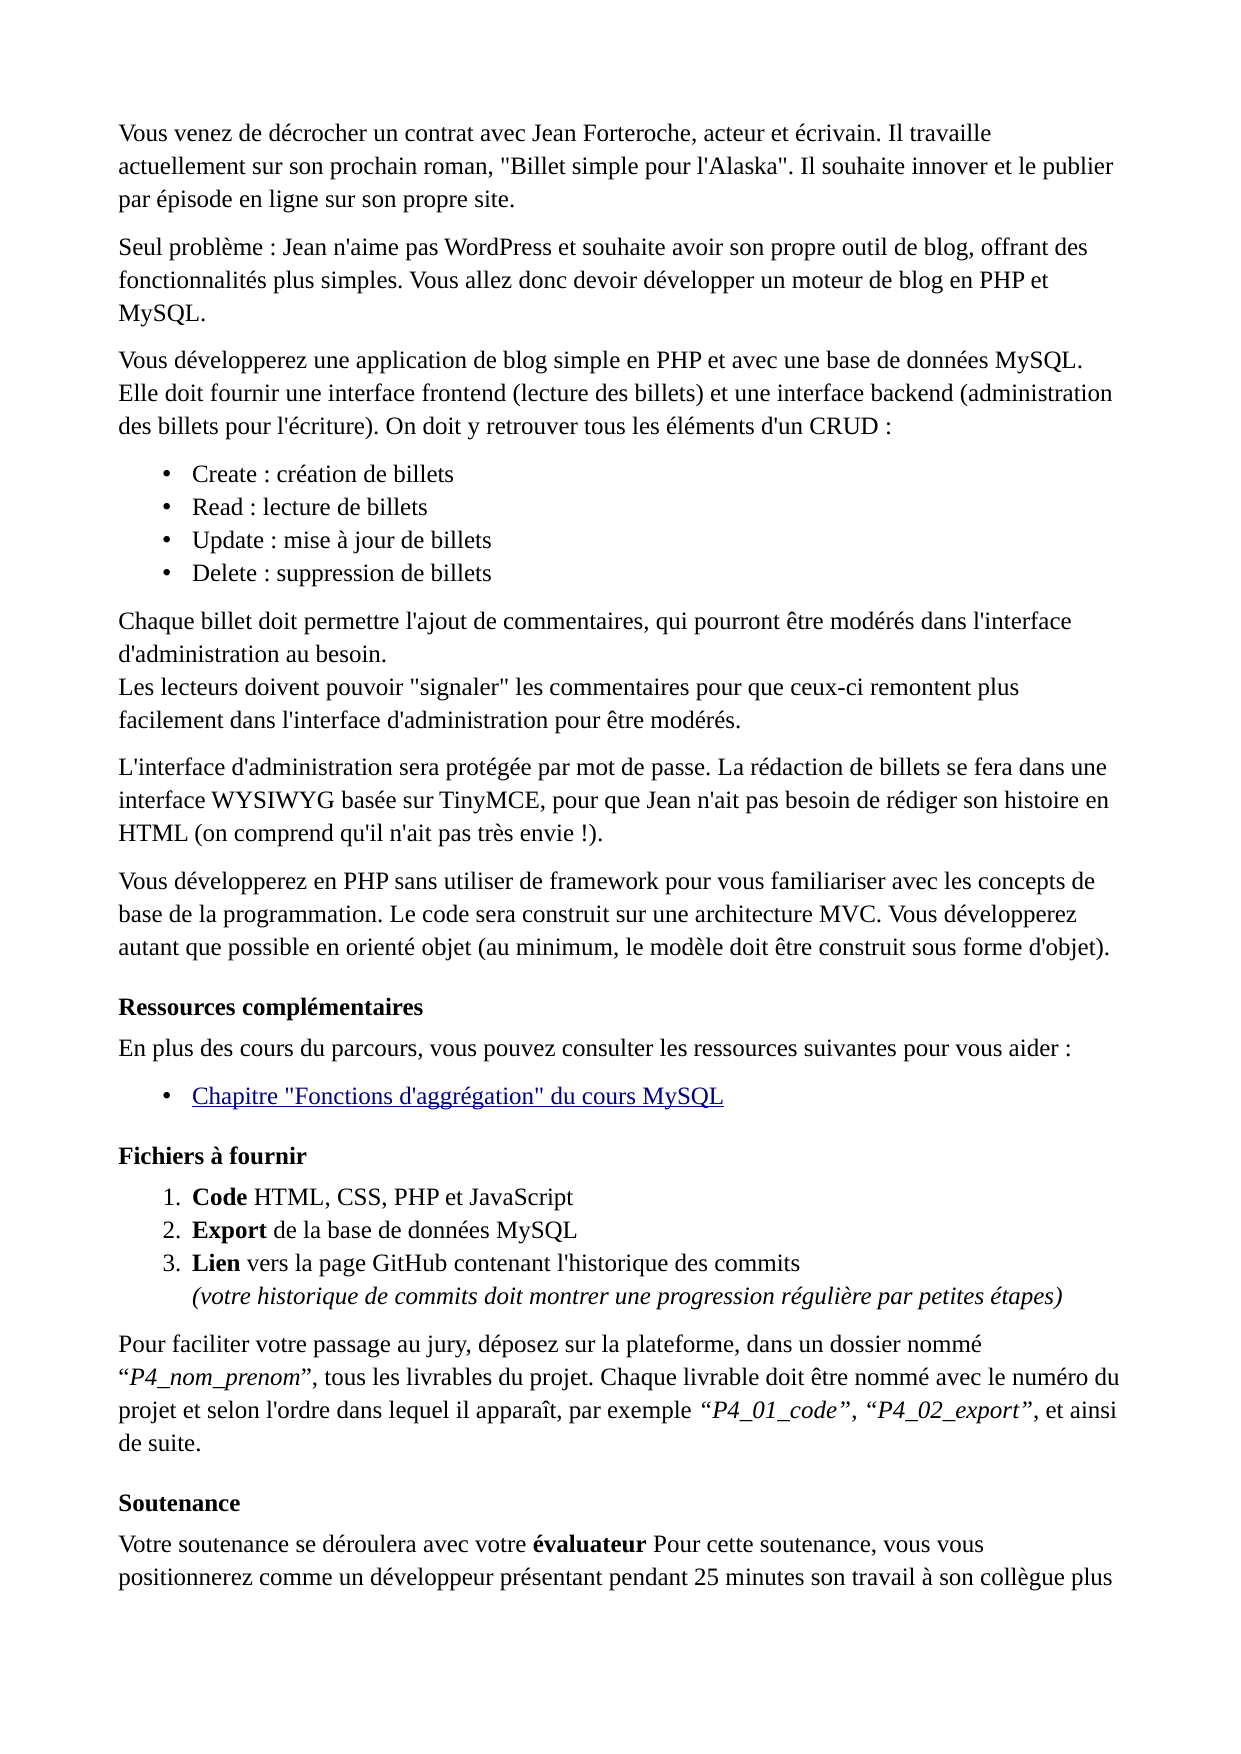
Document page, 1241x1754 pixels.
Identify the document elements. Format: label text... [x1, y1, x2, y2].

subtitle Fichiers à fournir [118, 1141, 1122, 1170]
subtitle Ressources complémentaires [118, 992, 1122, 1021]
subtitle Soutenance [118, 1488, 1122, 1517]
text Seul problème : Jean n'aime pas WordPress et souhaite avoir son propre outil de blog, offrant des fonctionnalités plus simples. Vous allez donc devoir développer un moteur de blog en PHP et MySQL. [118, 232, 1122, 327]
list Create : création de billets [162, 459, 1122, 488]
text En plus des cours du parcours, vous pouvez consulter les ressources suivantes pour vous aider : [118, 1033, 1122, 1062]
text L'interface d'administration sera protégée par mot de passe. La rédaction de billets se fera dans une interface WYSIWYG basée sur TinyMCE, pour que Jean n'ait pas besoin de rédiger son histoire en HTML (on comprend qu'il n'ait pas très envie !). [118, 752, 1122, 847]
list Update : mise à jour de billets [162, 525, 1122, 554]
list Export de la base de données MySQL [162, 1215, 1122, 1244]
list Code HTML, CSS, PHP et JavaScript [162, 1182, 1122, 1211]
text Votre soutenance se déroulera avec votre évaluateur Pour cette soutenance, vous vous positionnerez comme un développeur présentant pendant 25 minutes son travail à son collègue plus [118, 1529, 1122, 1591]
list Lien vers la page GitHub contenant l'historique des commits (votre historique de commits doit montrer une progression régulière par petites étapes) [162, 1248, 1122, 1310]
text Vous développerez en PHP sans utiliser de framework pour vous familiariser avec les concepts de base de la programmation. Le code sera construit sur une architecture MVC. Vous développerez autant que possible en orienté objet (au minimum, le modèle doit être construit sous forme d'objet). [118, 866, 1122, 961]
text Chaque billet doit permettre l'ajout de commentaires, qui pourront être modérés dans l'interface d'administration au besoin. Les lecteurs doivent pouvoir "signaler" les commentaires pour que ceux-ci remontent plus facilement dans l'interface d'administration pour être modérés. [118, 606, 1122, 733]
text Vous développerez une application de blog simple en PHP et avec une base de données MySQL. Elle doit fournir une interface frontend (lecture des billets) et une interface backend (administration des billets pour l'écriture). On doit y retrouver tous les éléments d'un CRUD : [118, 345, 1122, 440]
text Pour faciliter votre passage au jury, déposez sur la plateforme, dans un dossier nommé “P4_nom_prenom”, tous les livrables du projet. Chaque livrable doit être nommé avec le numéro du projet et selon l'ordre dans lequel il apparaît, par exemple “P4_01_code”, “P4_02_export”, et ainsi de suite. [118, 1329, 1122, 1457]
list Read : lecture de billets [162, 492, 1122, 521]
list Delete : suppression de billets [162, 558, 1122, 587]
text Vous venez de décrocher un contrat avec Jean Forteroche, acteur et écrivain. Il travaille actuellement sur son prochain roman, "Billet simple pour l'Alaska". Il souhaite innover et le publier par épisode en ligne sur son propre site. [118, 118, 1122, 213]
list Chapitre "Fonctions d'aggrégation" du cours MySQL [162, 1081, 1122, 1110]
